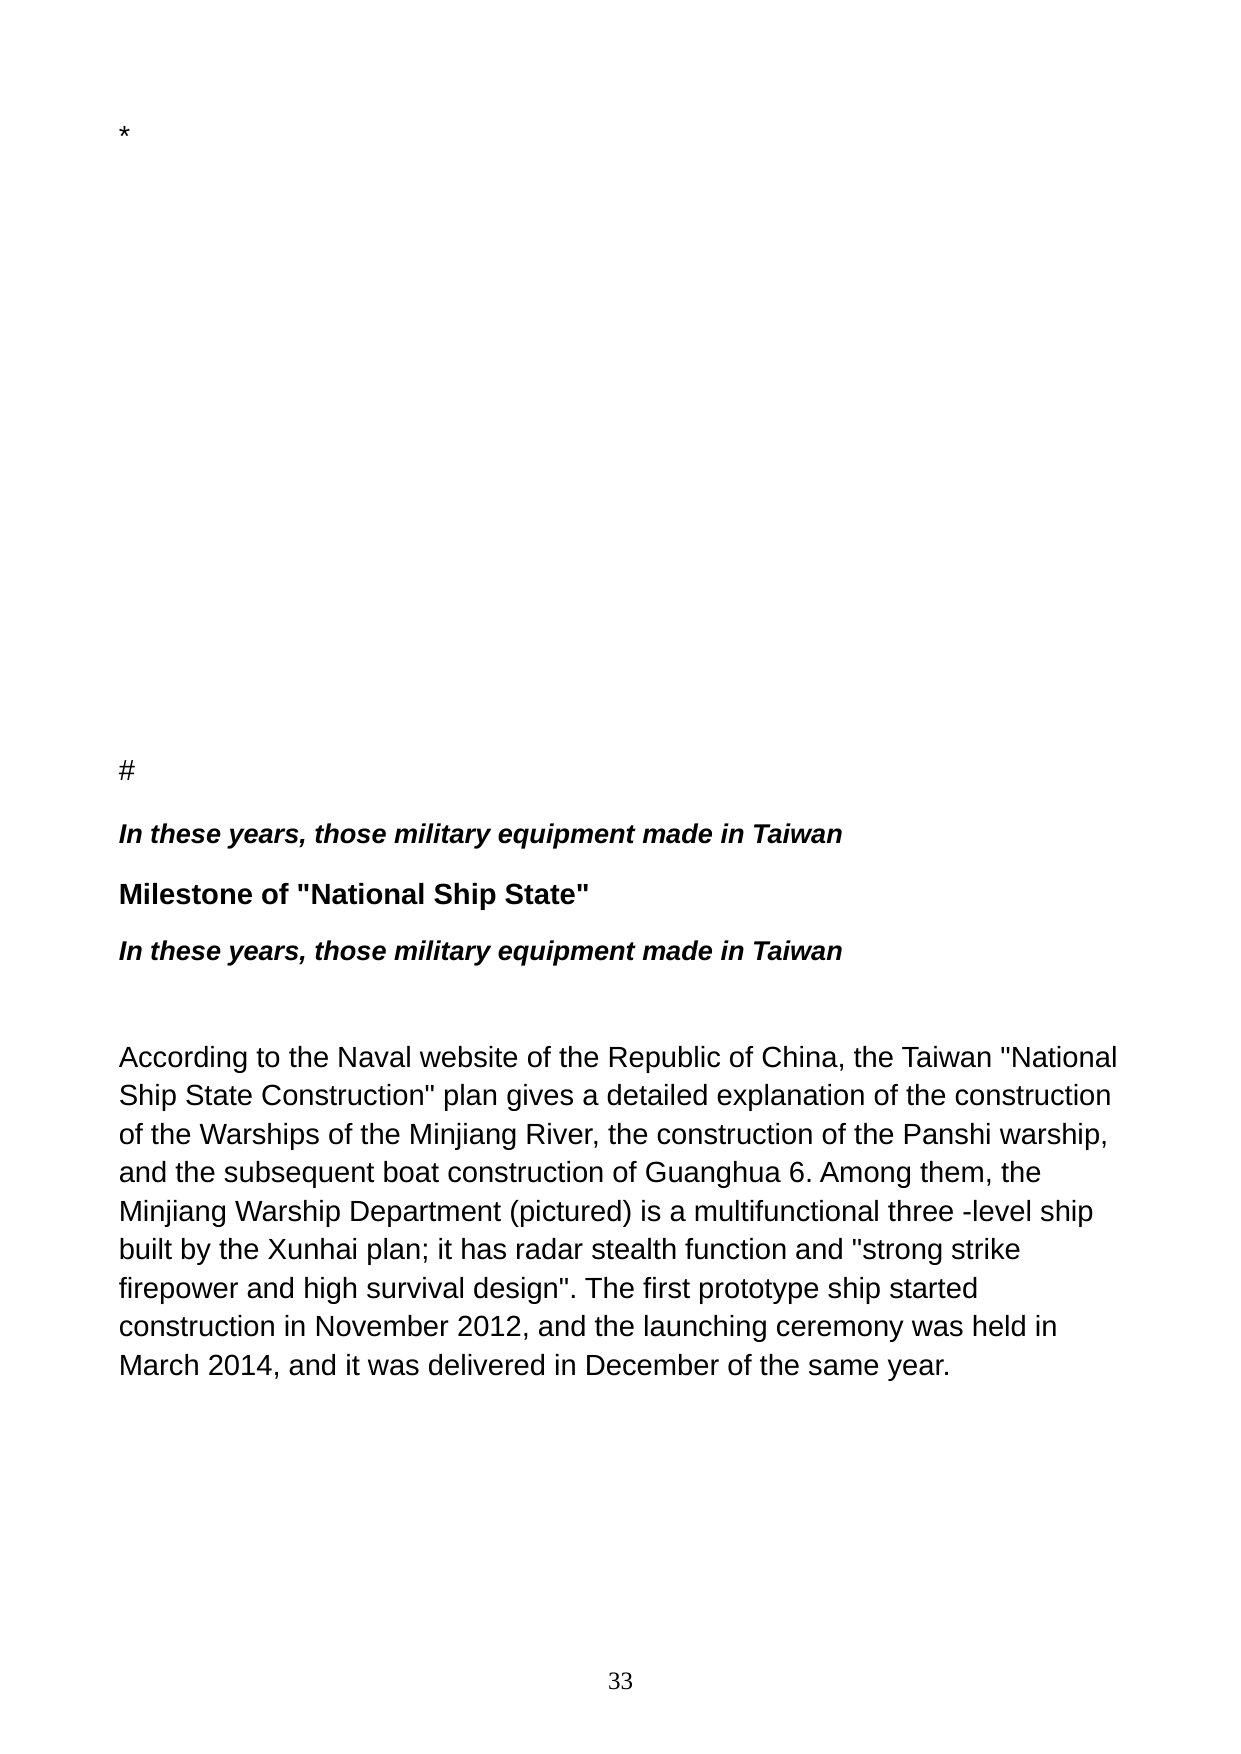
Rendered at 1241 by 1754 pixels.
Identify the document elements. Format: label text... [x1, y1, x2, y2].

text * # [118, 118, 1122, 786]
subtitle Milestone of "National Ship State" [118, 877, 1122, 910]
text According to the Naval website of the Republic of China, the Taiwan "National Ship State Construction" plan gives a detailed explanation of the construction of the Warships of the Minjiang River, the construction of the Panshi warship, and the subsequent boat construction of Guanghua 6. Among them, the Minjiang Warship Department (pictured) is a multifunctional three -level ship built by the Xunhai plan; it has radar stealth function and "strong strike firepower and high survival design". The first prototype ship started construction in November 2012, and the launching ceremony was held in March 2014, and it was delivered in December of the same year. [118, 1039, 1122, 1381]
subtitle In these years, those military equipment made in Taiwan [118, 818, 1122, 849]
subtitle In these years, those military equipment made in Taiwan [118, 935, 1122, 966]
